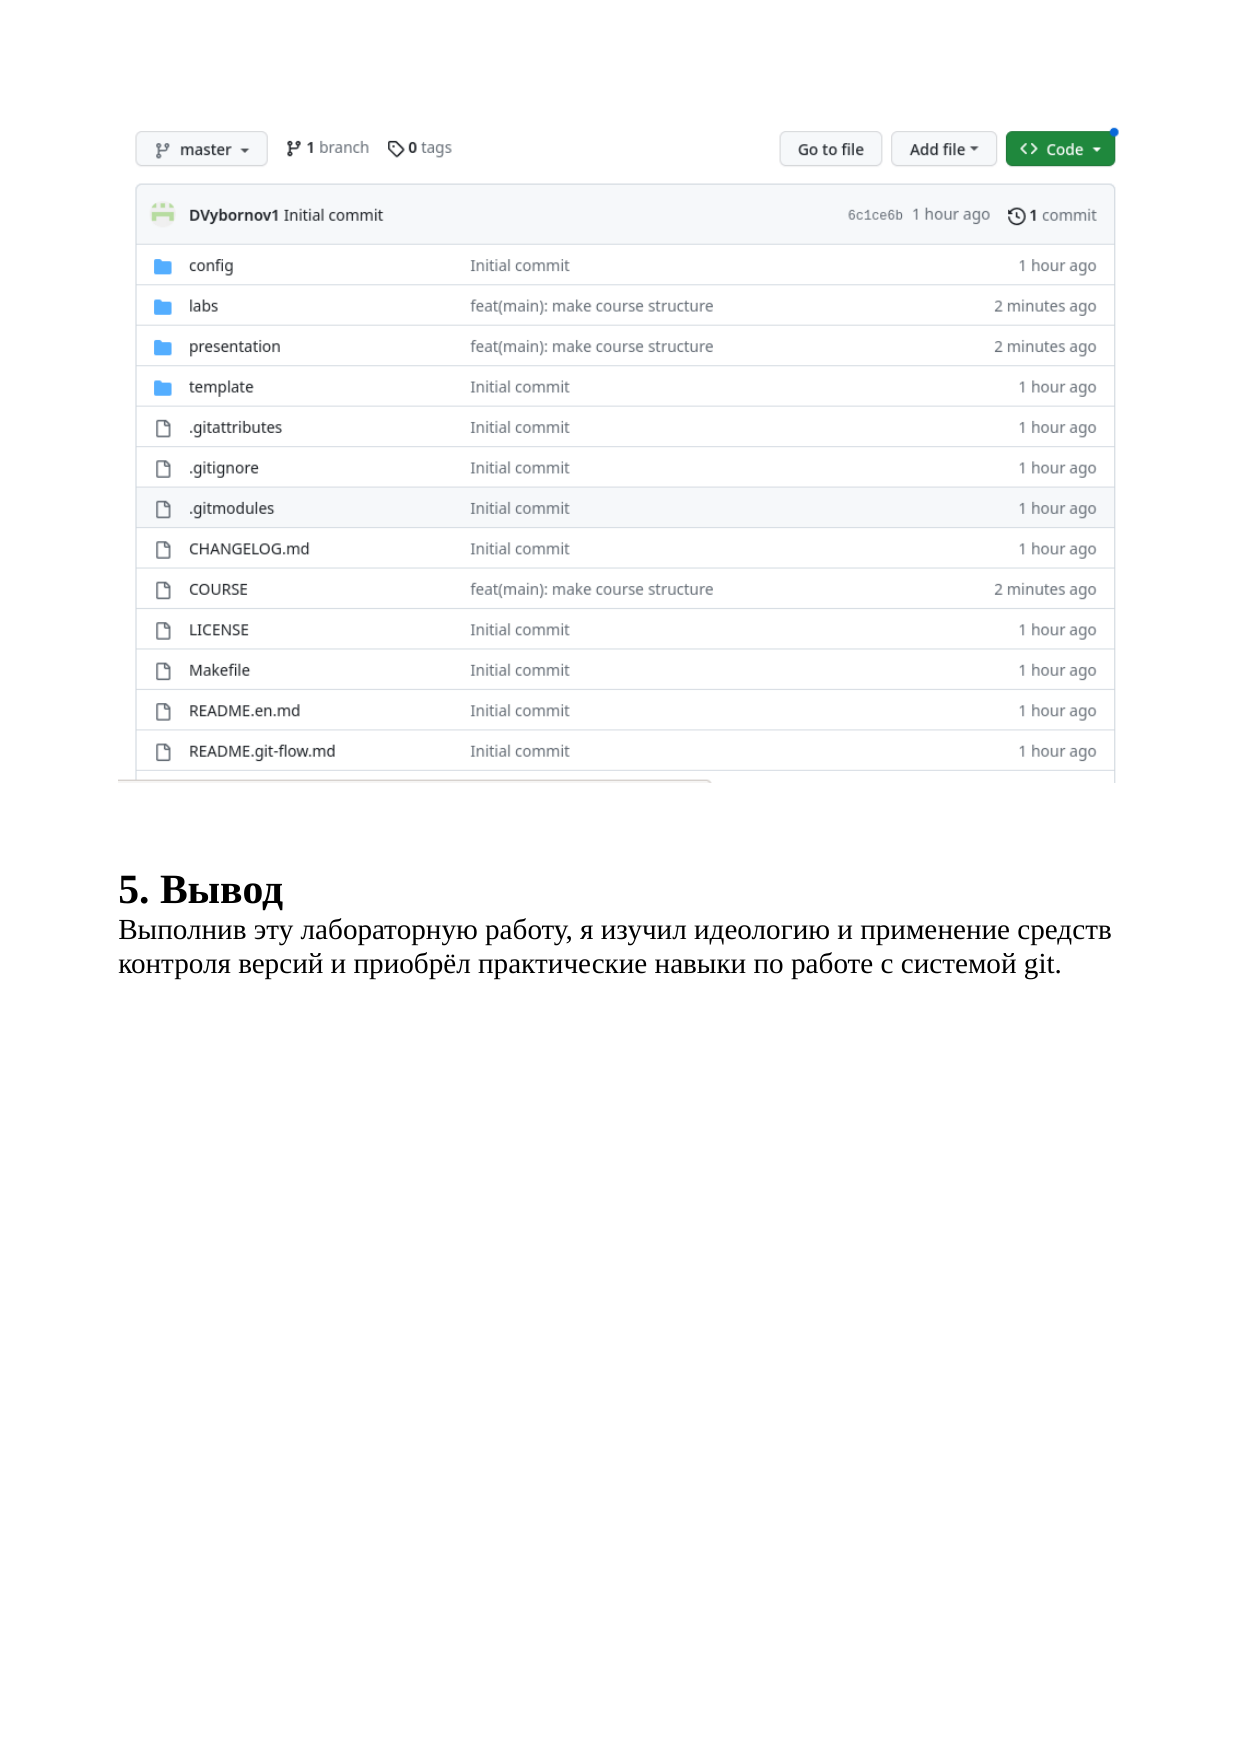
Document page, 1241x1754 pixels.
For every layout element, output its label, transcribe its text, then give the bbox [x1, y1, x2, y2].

text Выполнив эту лабораторную работу, я изучил идеологию и применение средств контроля версий и приобрёл практические навыки по работе с системой git. [118, 912, 1122, 979]
text 5. Вывод [118, 864, 1122, 912]
